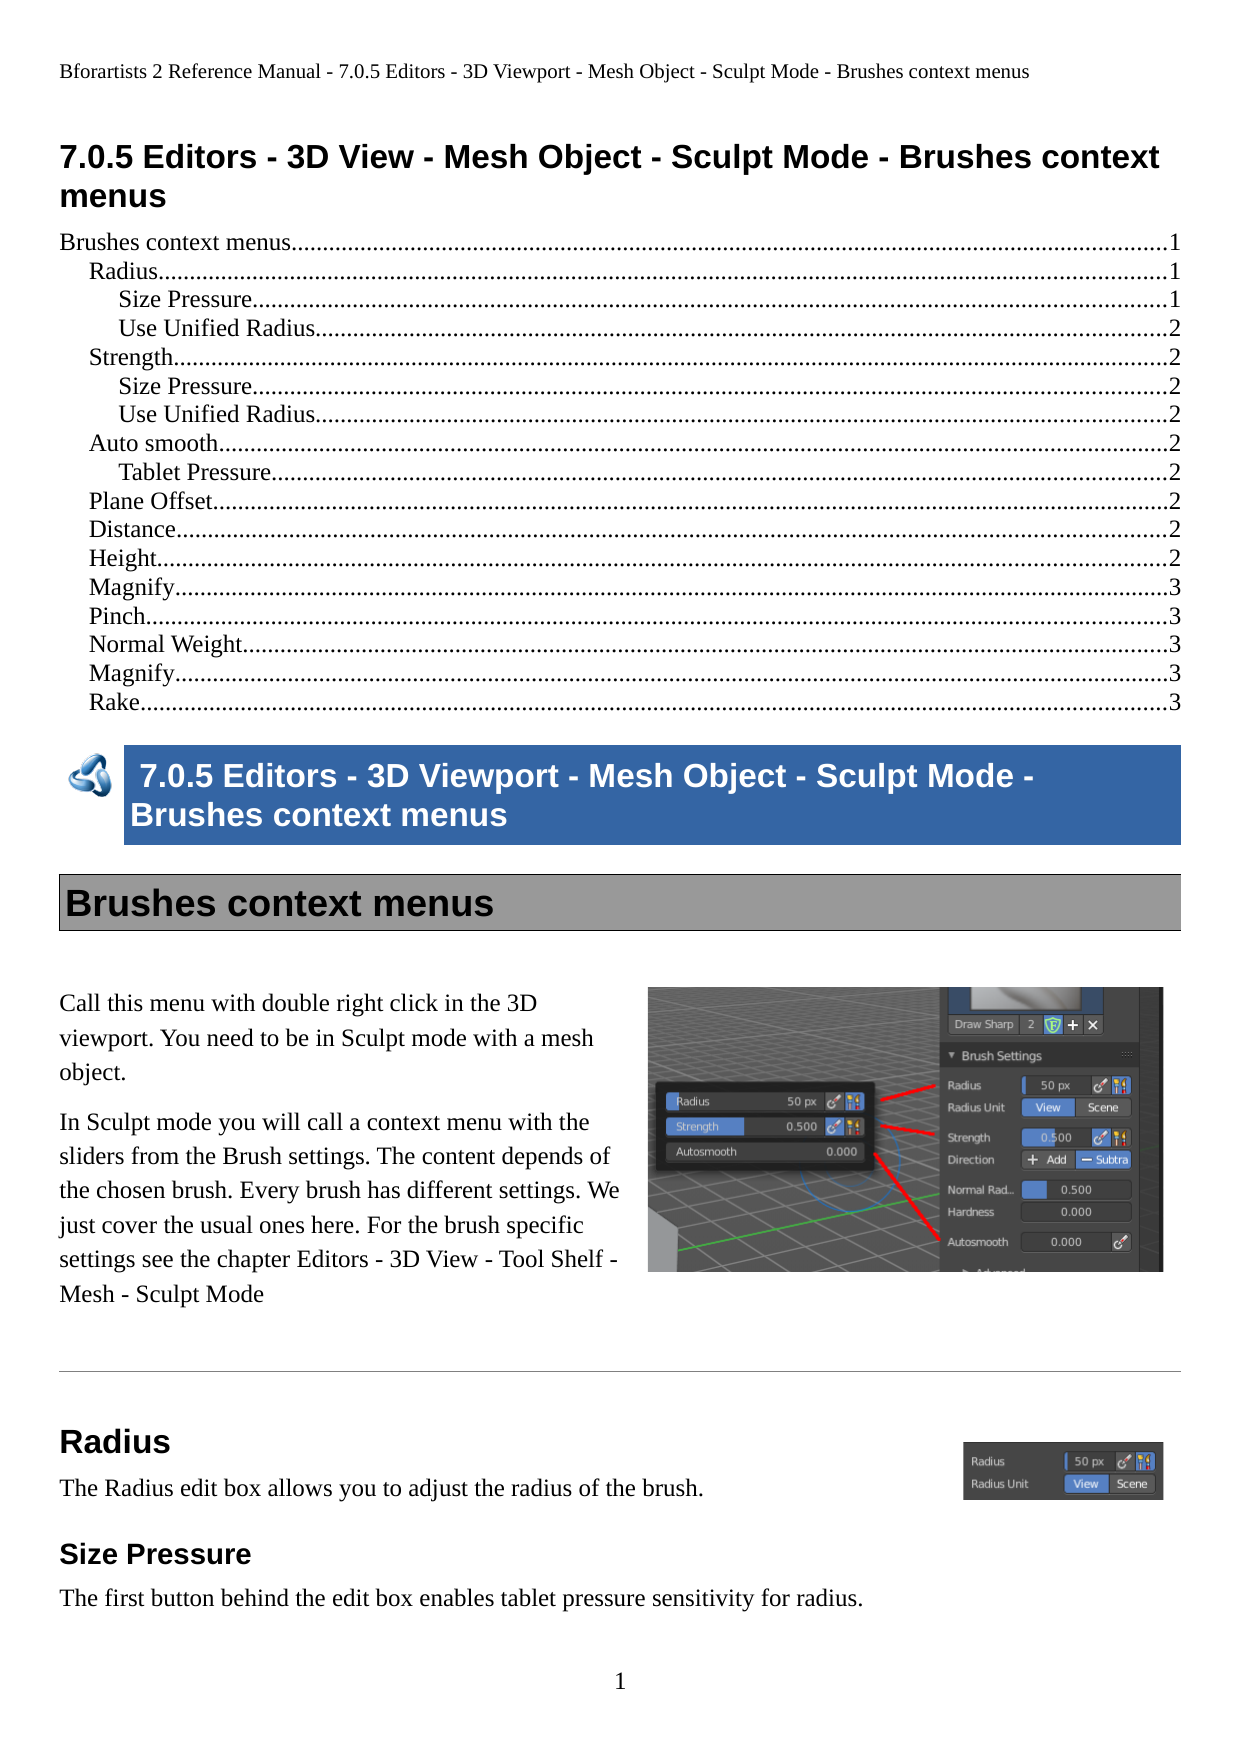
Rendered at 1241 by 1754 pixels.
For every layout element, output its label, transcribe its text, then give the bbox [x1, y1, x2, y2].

text Size Pressure 1 [118, 284, 1181, 313]
text Radius 1 [88, 256, 1181, 284]
subtitle Radius [59, 1422, 1181, 1460]
text Magnify 3 [88, 658, 1181, 687]
text Call this menu with double right click in the 3D viewport. You need to be in Sculpt mode with a mesh object. [59, 988, 647, 1086]
text Use Unified Radius 2 [118, 399, 1181, 428]
text Distance 2 [88, 514, 1181, 543]
text Rake 3 [88, 687, 1181, 716]
table_header Brushes context menus [60, 875, 1181, 930]
text The first button behind the edit box enables tablet pressure sensitivity for radius. [59, 1583, 1181, 1612]
text Brushes context menus 1 [59, 227, 1181, 256]
text Normal Weight 3 [88, 629, 1181, 658]
text Plane Offset 2 [88, 486, 1181, 514]
text Strength 2 [88, 342, 1181, 371]
text Size Pressure 2 [118, 371, 1181, 399]
table_header [59, 745, 124, 845]
text Auto smooth 2 [88, 428, 1181, 457]
text In Sculpt mode you will call a context menu with the sliders from the Brush settings. The content depends of the chosen brush. Every brush has different settings. We just cover the usual ones here. For the brush specific settings see the chapter Editors - 3D View - Tool Shelf - Mesh - Sculpt Mode [59, 1107, 1181, 1308]
picture [65, 750, 114, 800]
picture [963, 1442, 1164, 1500]
picture [647, 987, 1164, 1272]
table_header 7.0.5 Editors - 3D Viewport - Mesh Object - Sculpt Mode - Brushes context menus [124, 745, 1181, 845]
text Height 2 [88, 543, 1181, 572]
subtitle 7.0.5 Editors - 3D View - Mesh Object - Sculpt Mode - Brushes context menus [59, 138, 1181, 214]
text Magnify 3 [88, 572, 1181, 601]
text Tablet Pressure 2 [118, 457, 1181, 486]
text The Radius edit box allows you to adjust the radius of the brush. [59, 1473, 1181, 1502]
subtitle Size Pressure [59, 1537, 1181, 1570]
text Use Unified Radius 2 [118, 313, 1181, 342]
text Pinch 3 [88, 601, 1181, 629]
